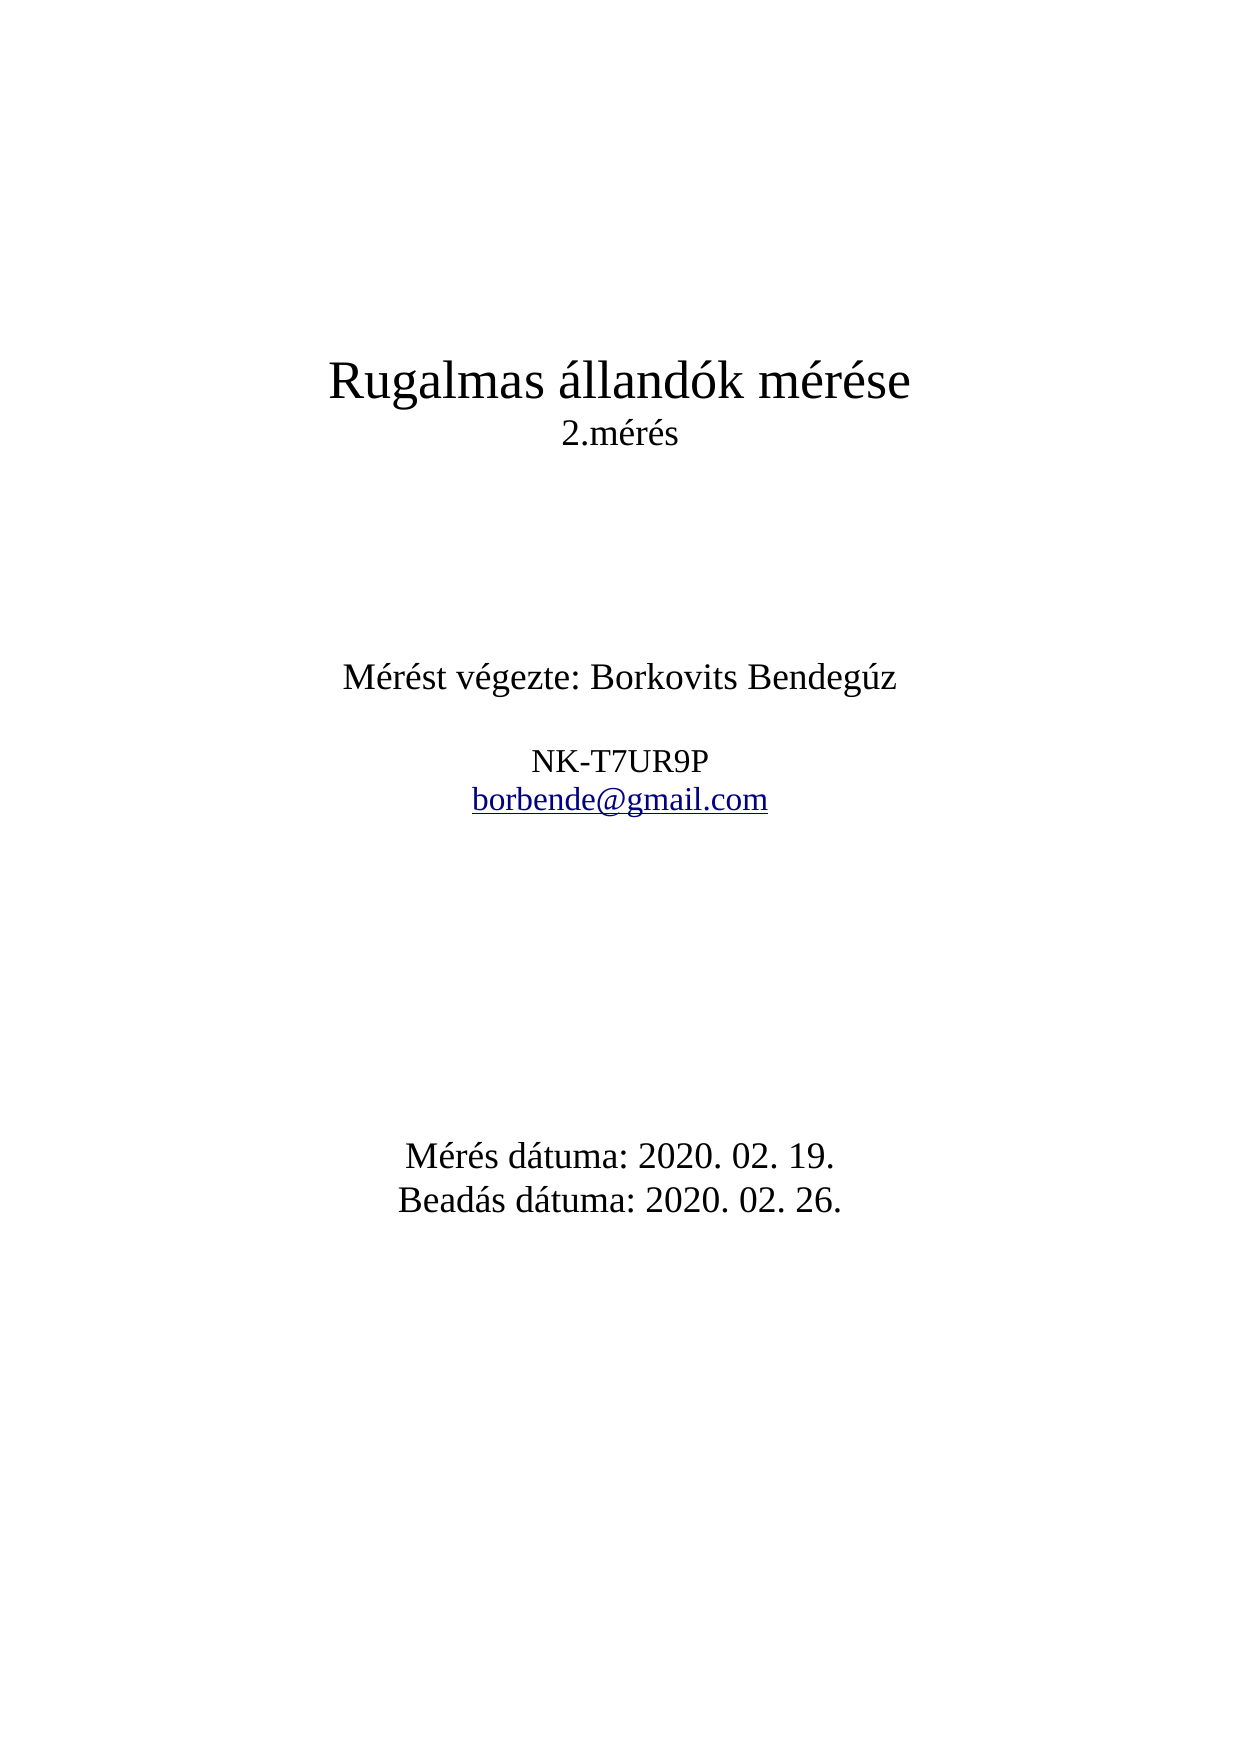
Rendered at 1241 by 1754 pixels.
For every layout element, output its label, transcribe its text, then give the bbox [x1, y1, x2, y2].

text Beadás dátuma: 2020. 02. 26. [118, 1177, 1122, 1220]
text NK-T7UR9P [118, 741, 1122, 779]
text Rugalmas állandók mérése [118, 348, 1122, 410]
text 2.mérés [118, 410, 1122, 453]
text Mérés dátuma: 2020. 02. 19. [118, 1134, 1122, 1177]
text Mérést végezte: Borkovits Bendegúz [118, 655, 1122, 698]
text borbende@gmail.com [118, 779, 1122, 818]
